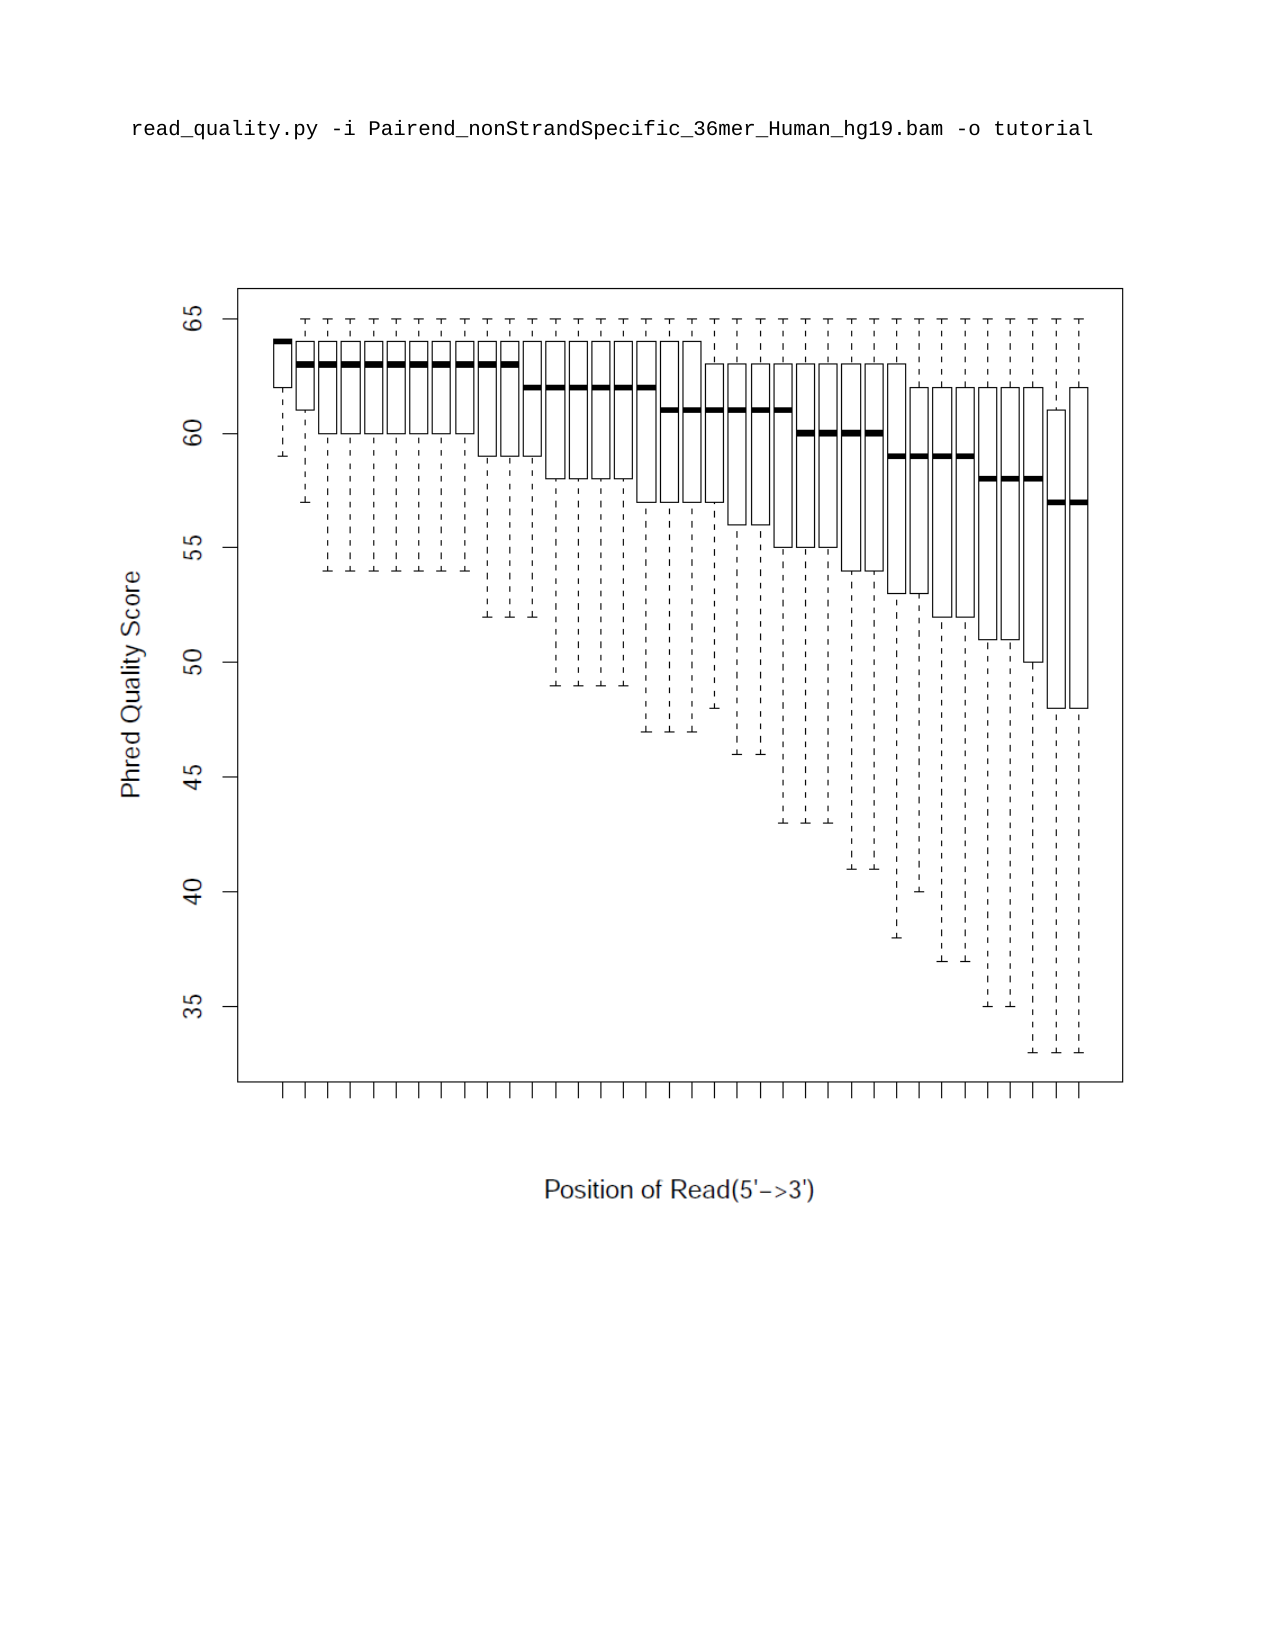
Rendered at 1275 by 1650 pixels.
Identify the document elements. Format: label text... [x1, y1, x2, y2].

text read_quality.py -i Pairend_nonStrandSpecific_36mer_Human_hg19.bam -o tutorial [118, 118, 1157, 142]
picture [118, 171, 1157, 1221]
